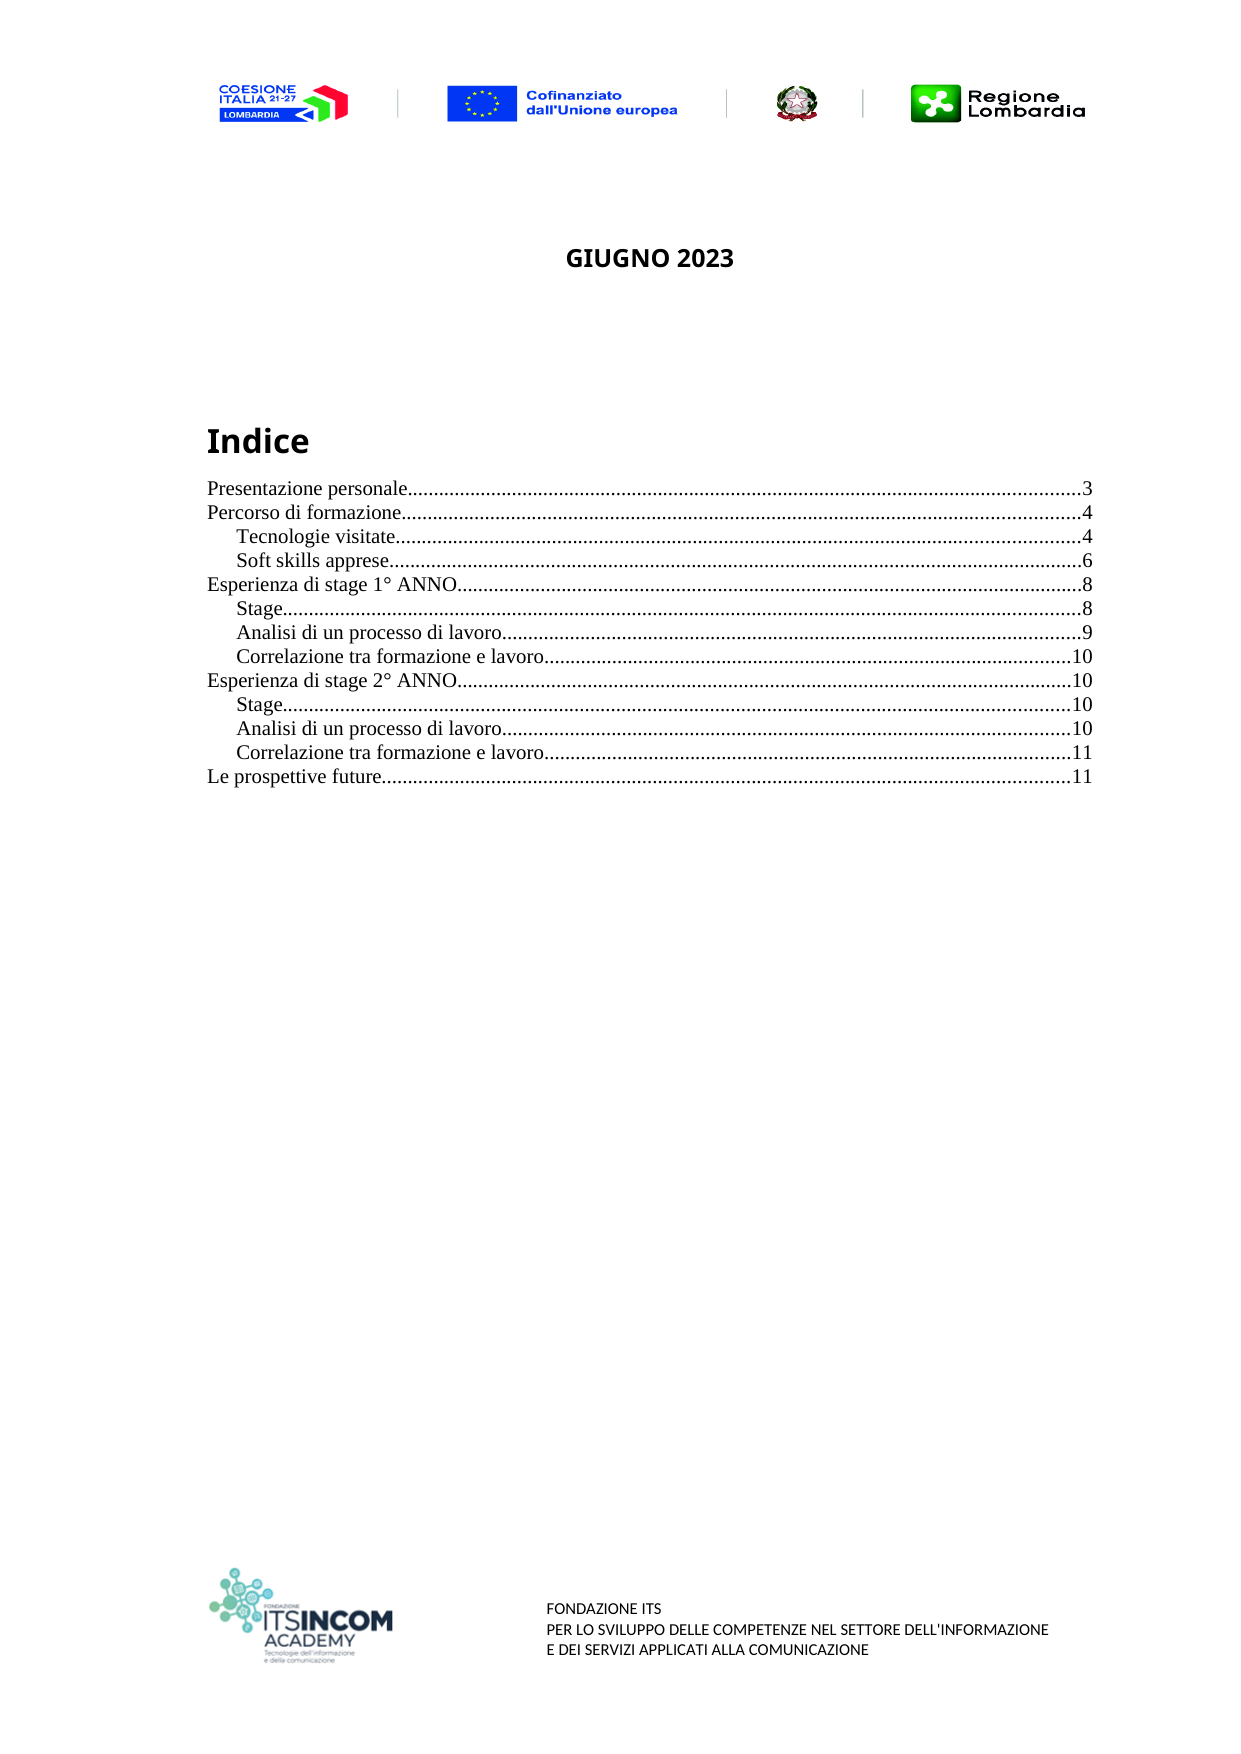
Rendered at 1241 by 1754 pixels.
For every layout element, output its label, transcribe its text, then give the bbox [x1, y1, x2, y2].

picture [177, 67, 1122, 141]
text GIUGNO 2023 [207, 241, 1092, 275]
text Correlazione tra formazione e lavoro 10 [236, 644, 1092, 668]
text Analisi di un processo di lavoro 9 [236, 620, 1092, 644]
text Soft skills apprese 6 [236, 548, 1092, 572]
text Analisi di un processo di lavoro 10 [236, 716, 1092, 740]
text Esperienza di stage 1° ANNO 8 [207, 572, 1092, 596]
text Le prospettive future 11 [207, 764, 1092, 788]
text Tecnologie visitate 4 [236, 524, 1092, 548]
text Percorso di formazione 4 [207, 500, 1092, 524]
text Esperienza di stage 2° ANNO 10 [207, 668, 1092, 692]
subtitle Indice [207, 418, 1092, 463]
picture [206, 1566, 395, 1666]
text Stage 10 [236, 692, 1092, 716]
text Stage 8 [236, 596, 1092, 620]
text Correlazione tra formazione e lavoro 11 [236, 740, 1092, 764]
text Presentazione personale 3 [207, 476, 1092, 500]
